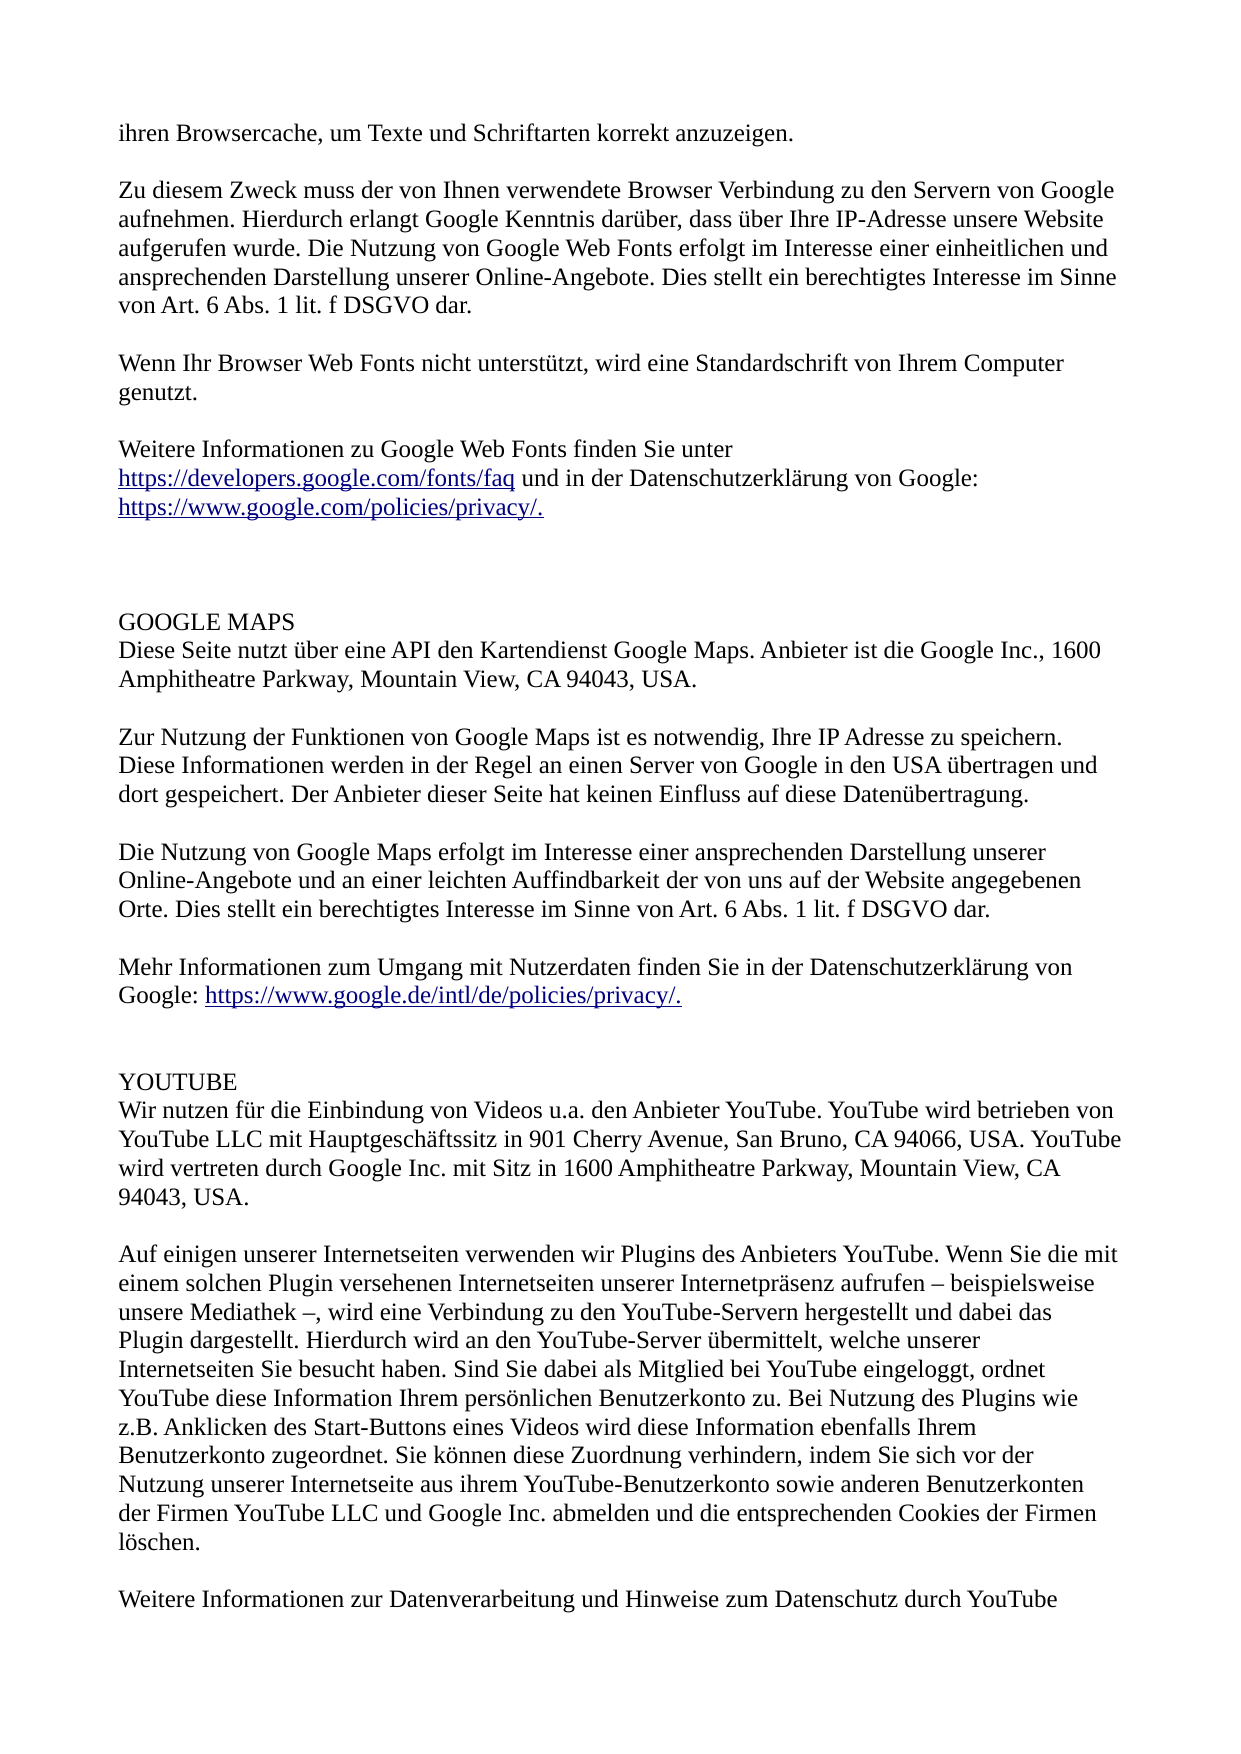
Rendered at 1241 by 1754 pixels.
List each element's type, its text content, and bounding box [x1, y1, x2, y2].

text ihren Browsercache, um Texte und Schriftarten korrekt anzuzeigen. Zu diesem Zweck muss der von Ihnen verwendete Browser Verbindung zu den Servern von Google aufnehmen. Hierdurch erlangt Google Kenntnis darüber, dass über Ihre IP-Adresse unsere Website aufgerufen wurde. Die Nutzung von Google Web Fonts erfolgt im Interesse einer einheitlichen und ansprechenden Darstellung unserer Online-Angebote. Dies stellt ein berechtigtes Interesse im Sinne von Art. 6 Abs. 1 lit. f DSGVO dar. Wenn Ihr Browser Web Fonts nicht unterstützt, wird eine Standardschrift von Ihrem Computer genutzt. Weitere Informationen zu Google Web Fonts finden Sie unter https://developers.google.com/fonts/faq und in der Datenschutzerklärung von Google: https://www.google.com/policies/privacy/. GOOGLE MAPS Diese Seite nutzt über eine API den Kartendienst Google Maps. Anbieter ist die Google Inc., 1600 Amphitheatre Parkway, Mountain View, CA 94043, USA. Zur Nutzung der Funktionen von Google Maps ist es notwendig, Ihre IP Adresse zu speichern. Diese Informationen werden in der Regel an einen Server von Google in den USA übertragen und dort gespeichert. Der Anbieter dieser Seite hat keinen Einfluss auf diese Datenübertragung. Die Nutzung von Google Maps erfolgt im Interesse einer ansprechenden Darstellung unserer Online-Angebote und an einer leichten Auffindbarkeit der von uns auf der Website angegebenen Orte. Dies stellt ein berechtigtes Interesse im Sinne von Art. 6 Abs. 1 lit. f DSGVO dar. Mehr Informationen zum Umgang mit Nutzerdaten finden Sie in der Datenschutzerklärung von Google: https://www.google.de/intl/de/policies/privacy/. YOUTUBE Wir nutzen für die Einbindung von Videos u.a. den Anbieter YouTube. YouTube wird betrieben von YouTube LLC mit Hauptgeschäftssitz in 901 Cherry Avenue, San Bruno, CA 94066, USA. YouTube wird vertreten durch Google Inc. mit Sitz in 1600 Amphitheatre Parkway, Mountain View, CA 94043, USA. Auf einigen unserer Internetseiten verwenden wir Plugins des Anbieters YouTube. Wenn Sie die mit einem solchen Plugin versehenen Internetseiten unserer Internetpräsenz aufrufen – beispielsweise unsere Mediathek –, wird eine Verbindung zu den YouTube-Servern hergestellt und dabei das Plugin dargestellt. Hierdurch wird an den YouTube-Server übermittelt, welche unserer Internetseiten Sie besucht haben. Sind Sie dabei als Mitglied bei YouTube eingeloggt, ordnet YouTube diese Information Ihrem persönlichen Benutzerkonto zu. Bei Nutzung des Plugins wie z.B. Anklicken des Start-Buttons eines Videos wird diese Information ebenfalls Ihrem Benutzerkonto zugeordnet. Sie können diese Zuordnung verhindern, indem Sie sich vor der Nutzung unserer Internetseite aus ihrem YouTube-Benutzerkonto sowie anderen Benutzerkonten der Firmen YouTube LLC und Google Inc. abmelden und die entsprechenden Cookies der Firmen löschen. Weitere Informationen zur Datenverarbeitung und Hinweise zum Datenschutz durch YouTube [118, 118, 1122, 1613]
